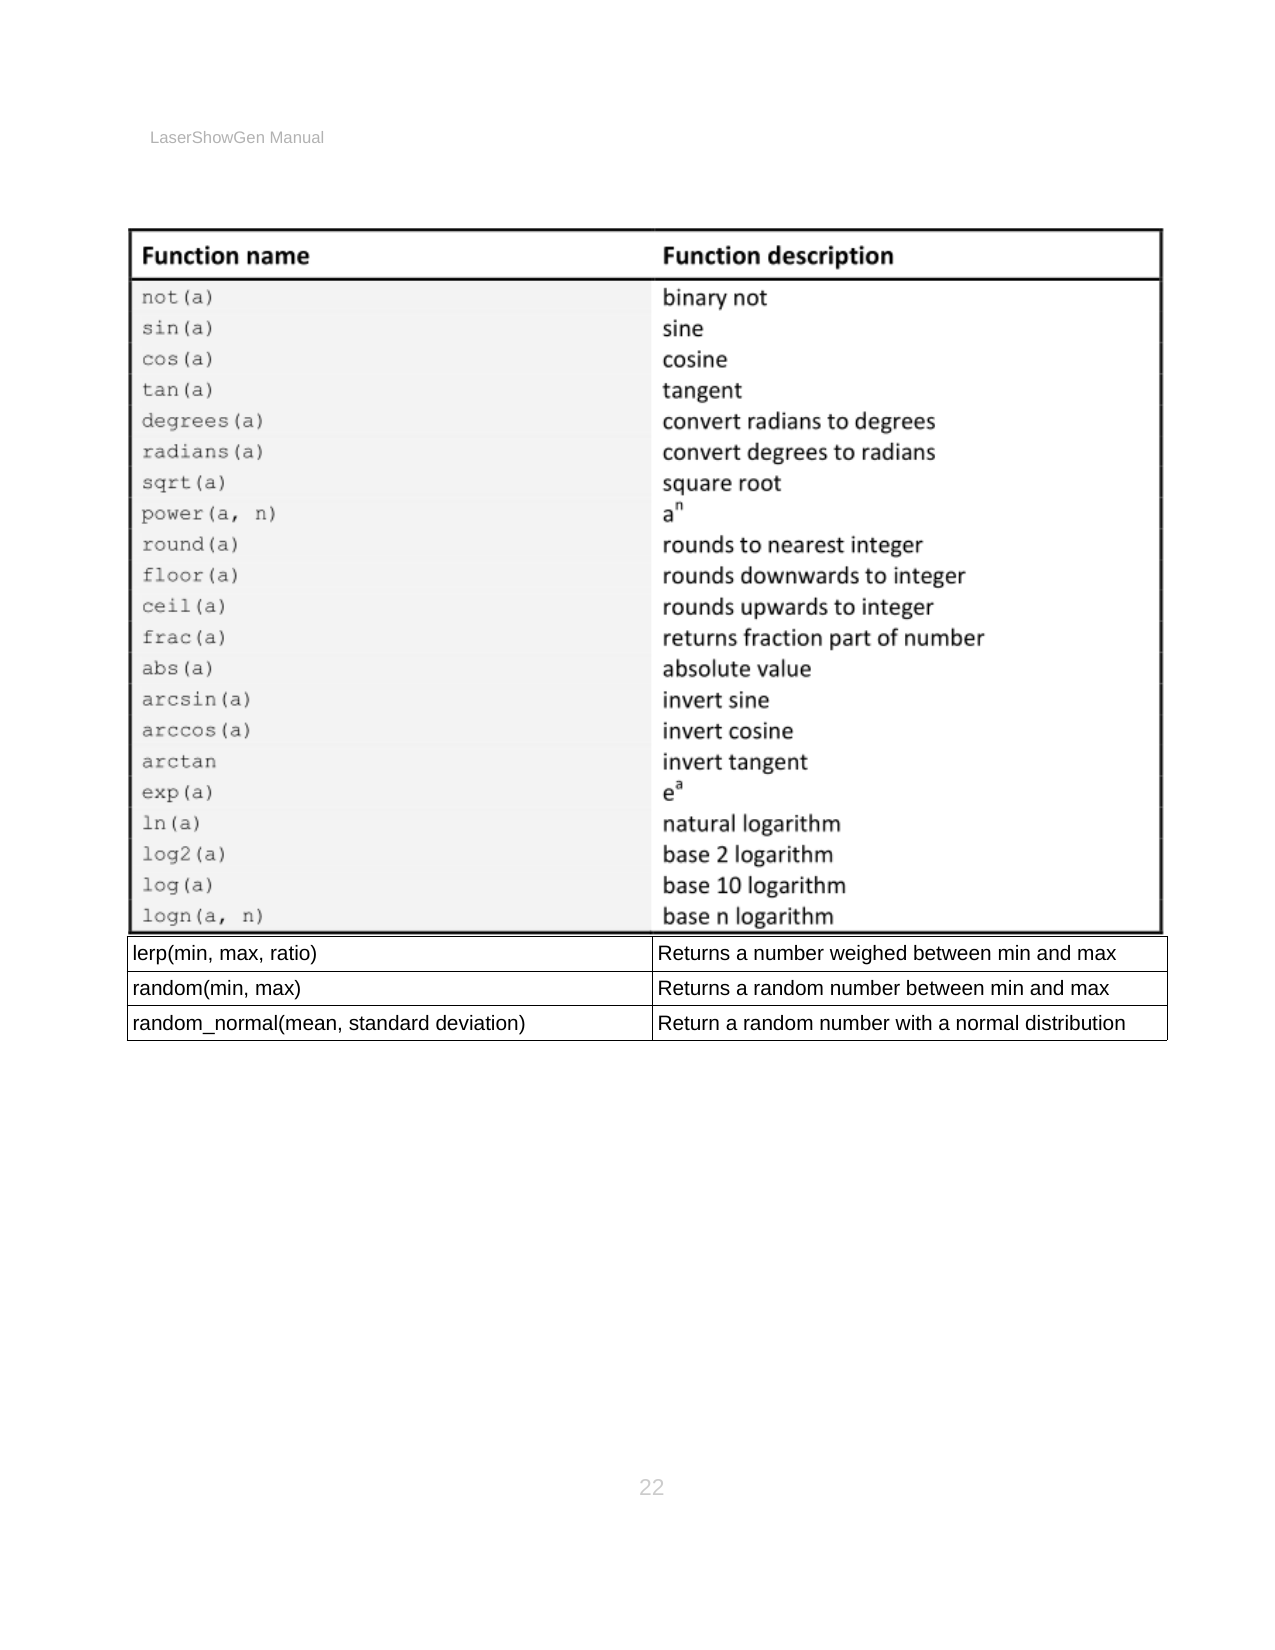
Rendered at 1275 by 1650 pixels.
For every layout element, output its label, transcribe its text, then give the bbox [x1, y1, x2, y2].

table_cell random(min, max) [128, 972, 652, 1005]
table_cell Returns a random number between min and max [653, 972, 1167, 1005]
table_cell Return a random number with a normal distribution [653, 1006, 1167, 1040]
table_header Returns a number weighed between min and max [653, 937, 1167, 971]
picture [128, 227, 1164, 936]
table_header lerp(min, max, ratio) [128, 937, 652, 971]
table_cell random_normal(mean, standard deviation) [128, 1006, 652, 1040]
